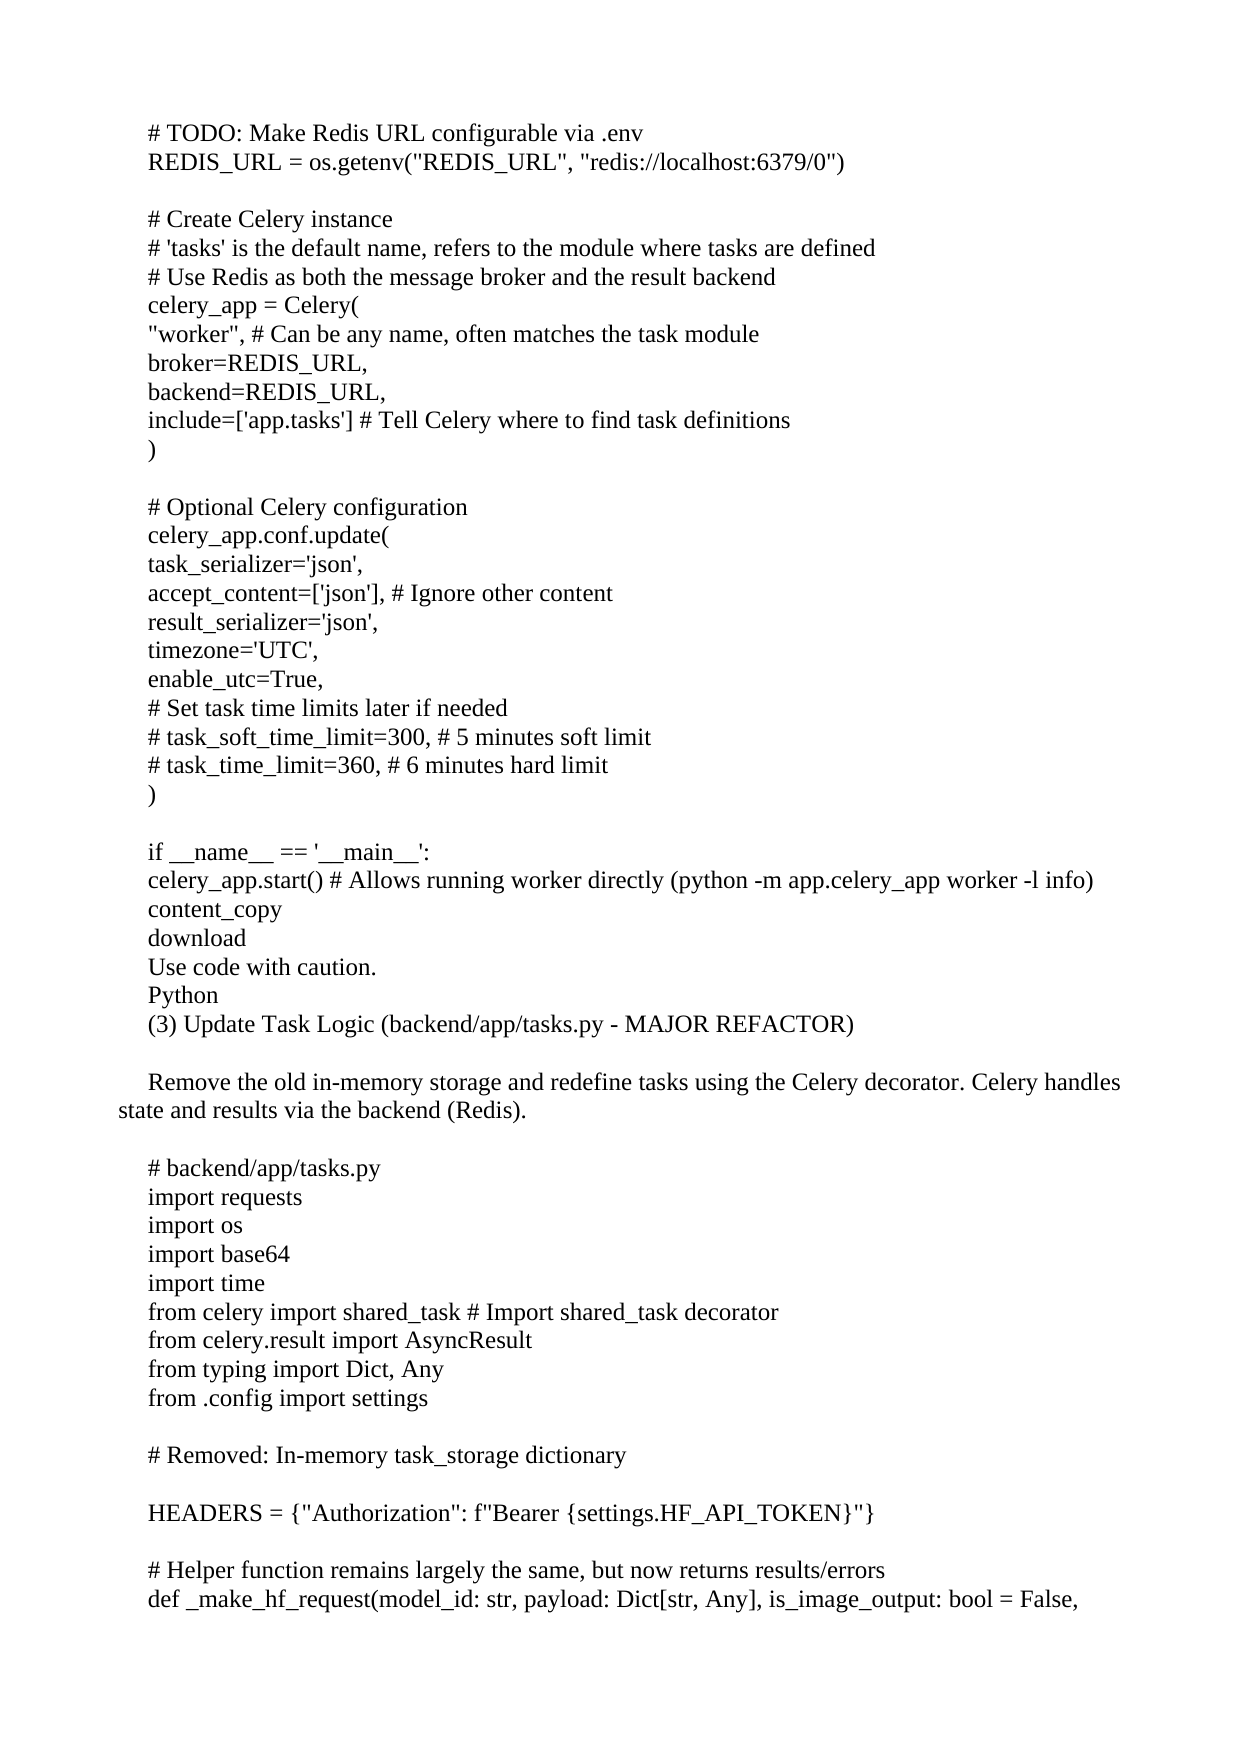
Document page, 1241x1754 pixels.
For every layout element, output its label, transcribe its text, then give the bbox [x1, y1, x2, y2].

text celery_app.start() # Allows running worker directly (python -m app.celery_app worker -l info) [118, 866, 1122, 894]
text celery_app.conf.update( [118, 521, 1122, 549]
text "worker", # Can be any name, often matches the task module [118, 319, 1122, 348]
text (3) Update Task Logic (backend/app/tasks.py - MAJOR REFACTOR) [118, 1009, 1122, 1038]
text # backend/app/tasks.py [118, 1153, 1122, 1182]
text enable_utc=True, [118, 664, 1122, 693]
text import requests [118, 1182, 1122, 1211]
text Python [118, 981, 1122, 1009]
text Use code with caution. [118, 952, 1122, 981]
text accept_content=['json'], # Ignore other content [118, 578, 1122, 607]
text include=['app.tasks'] # Tell Celery where to find task definitions [118, 406, 1122, 434]
text def _make_hf_request(model_id: str, payload: Dict[str, Any], is_image_output: bool = False, [118, 1584, 1122, 1613]
text download [118, 923, 1122, 952]
text ) [118, 779, 1122, 808]
text backend=REDIS_URL, [118, 377, 1122, 406]
text # TODO: Make Redis URL configurable via .env [118, 118, 1122, 147]
text # 'tasks' is the default name, refers to the module where tasks are defined [118, 233, 1122, 262]
text HEADERS = {"Authorization": f"Bearer {settings.HF_API_TOKEN}"} [118, 1498, 1122, 1527]
text result_serializer='json', [118, 607, 1122, 636]
text timezone='UTC', [118, 636, 1122, 664]
text broker=REDIS_URL, [118, 348, 1122, 377]
text # Create Celery instance [118, 204, 1122, 233]
text # Optional Celery configuration [118, 492, 1122, 521]
text from typing import Dict, Any [118, 1354, 1122, 1383]
text if __name__ == '__main__': [118, 837, 1122, 866]
text # Set task time limits later if needed [118, 693, 1122, 722]
text Remove the old in-memory storage and redefine tasks using the Celery decorator. Celery handles state and results via the backend (Redis). [118, 1067, 1122, 1124]
text from celery.result import AsyncResult [118, 1326, 1122, 1354]
text # task_time_limit=360, # 6 minutes hard limit [118, 751, 1122, 779]
text content_copy [118, 894, 1122, 923]
text import base64 [118, 1239, 1122, 1268]
text task_serializer='json', [118, 549, 1122, 578]
text # Removed: In-memory task_storage dictionary [118, 1441, 1122, 1469]
text celery_app = Celery( [118, 291, 1122, 319]
text ) [118, 434, 1122, 463]
text # Helper function remains largely the same, but now returns results/errors [118, 1556, 1122, 1584]
text from celery import shared_task # Import shared_task decorator [118, 1297, 1122, 1326]
text from .config import settings [118, 1383, 1122, 1412]
text import time [118, 1268, 1122, 1297]
text # task_soft_time_limit=300, # 5 minutes soft limit [118, 722, 1122, 751]
text import os [118, 1211, 1122, 1239]
text REDIS_URL = os.getenv("REDIS_URL", "redis://localhost:6379/0") [118, 147, 1122, 176]
text # Use Redis as both the message broker and the result backend [118, 262, 1122, 291]
